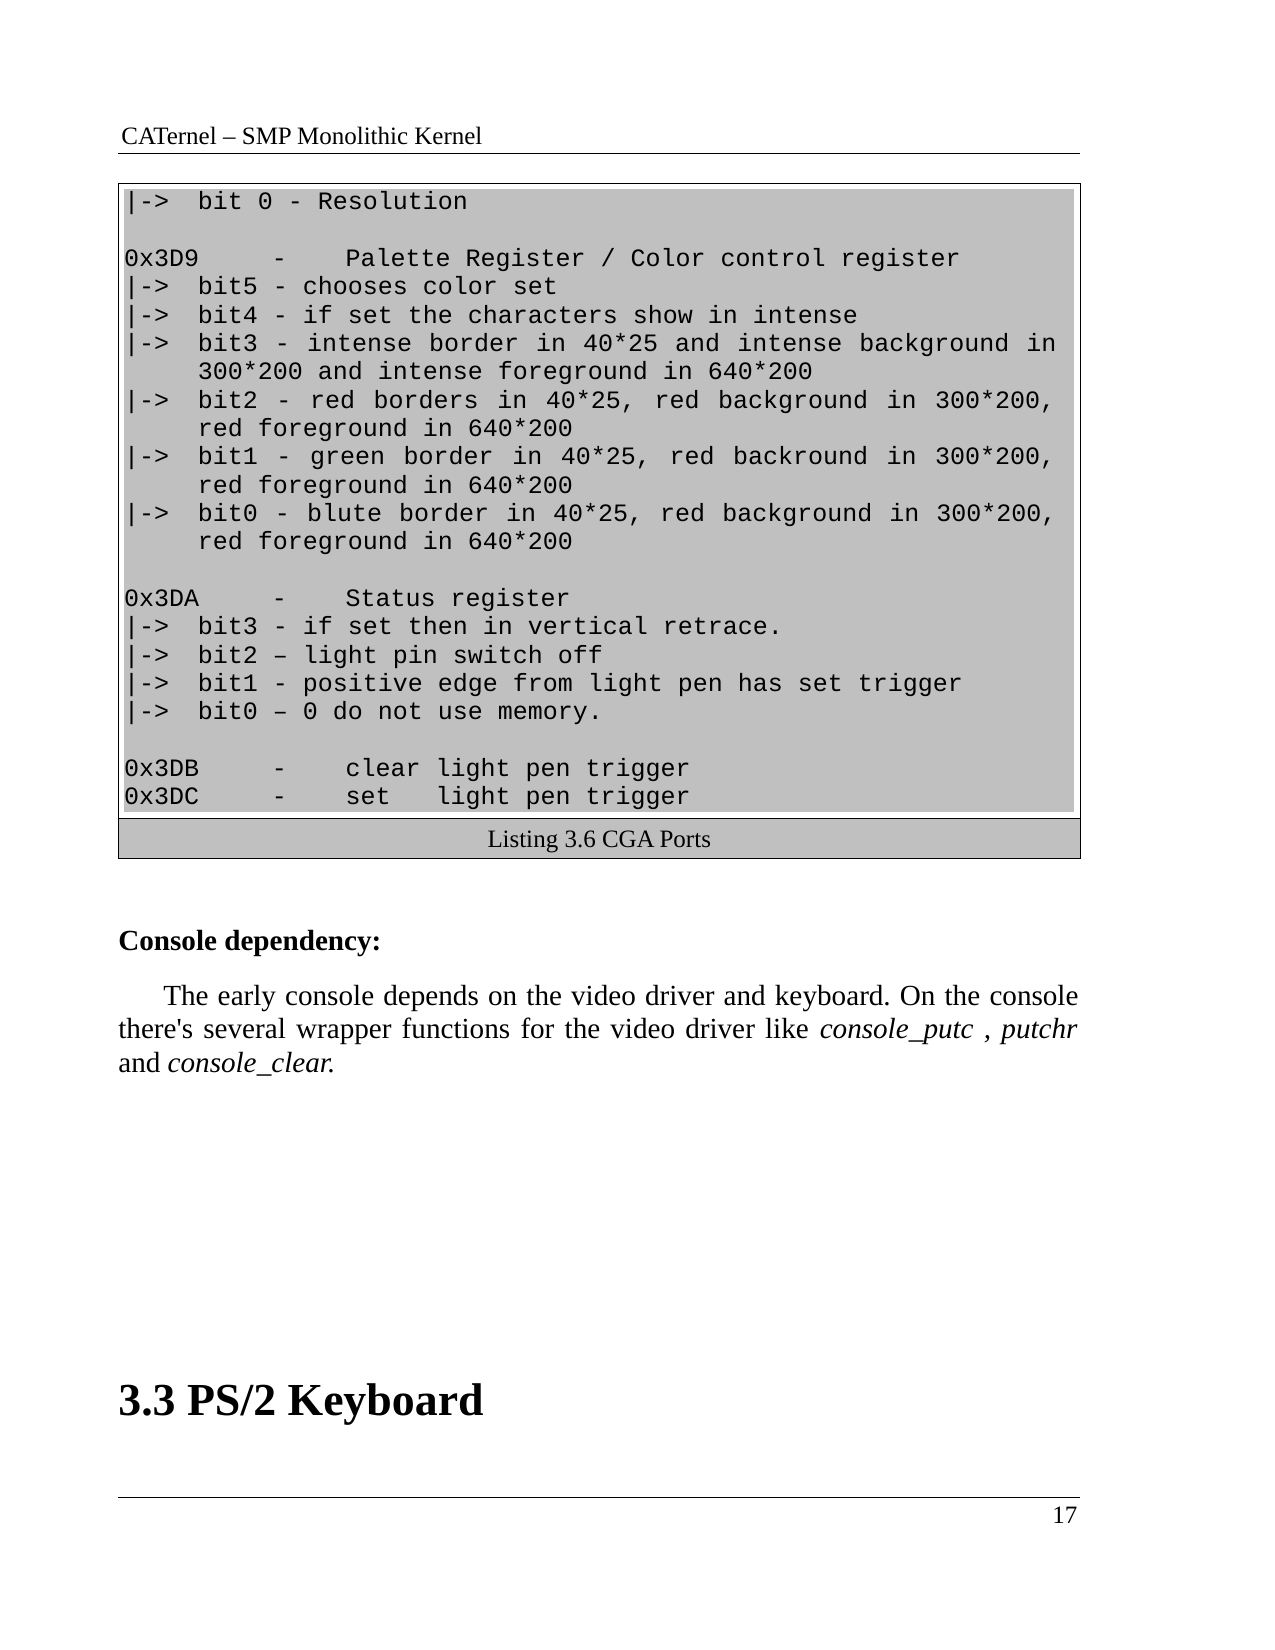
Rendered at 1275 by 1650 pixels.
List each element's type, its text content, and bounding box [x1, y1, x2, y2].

table_cell Listing 3.6 CGA Ports [119, 819, 1080, 858]
table_header |-> bit 0 - Resolution 0x3D9 - Palette Register / Color control register |-> bit5 - chooses color set |-> bit4 - if set the characters show in intense |-> bit3 - intense border in 40*25 and intense background in 300*200 and intense foreground in 640*200 |-> bit2 - red borders in 40*25, red background in 300*200, red foreground in 640*200 |-> bit1 - green border in 40*25, red backround in 300*200, red foreground in 640*200 |-> bit0 - blute border in 40*25, red background in 300*200, red foreground in 640*200 0x3DA - Status register |-> bit3 - if set then in vertical retrace. |-> bit2 – light pin switch off |-> bit1 - positive edge from light pen has set trigger |-> bit0 – 0 do not use memory. 0x3DB - clear light pen trigger 0x3DC - set light pen trigger [119, 184, 1080, 818]
text The early console depends on the video driver and keyboard. On the console there's several wrapper functions for the video driver like console_putc , putchr and console_clear. [118, 978, 1080, 1079]
text 3.3 PS/2 Keyboard [118, 1373, 1080, 1425]
text Console dependency: [118, 923, 1080, 957]
